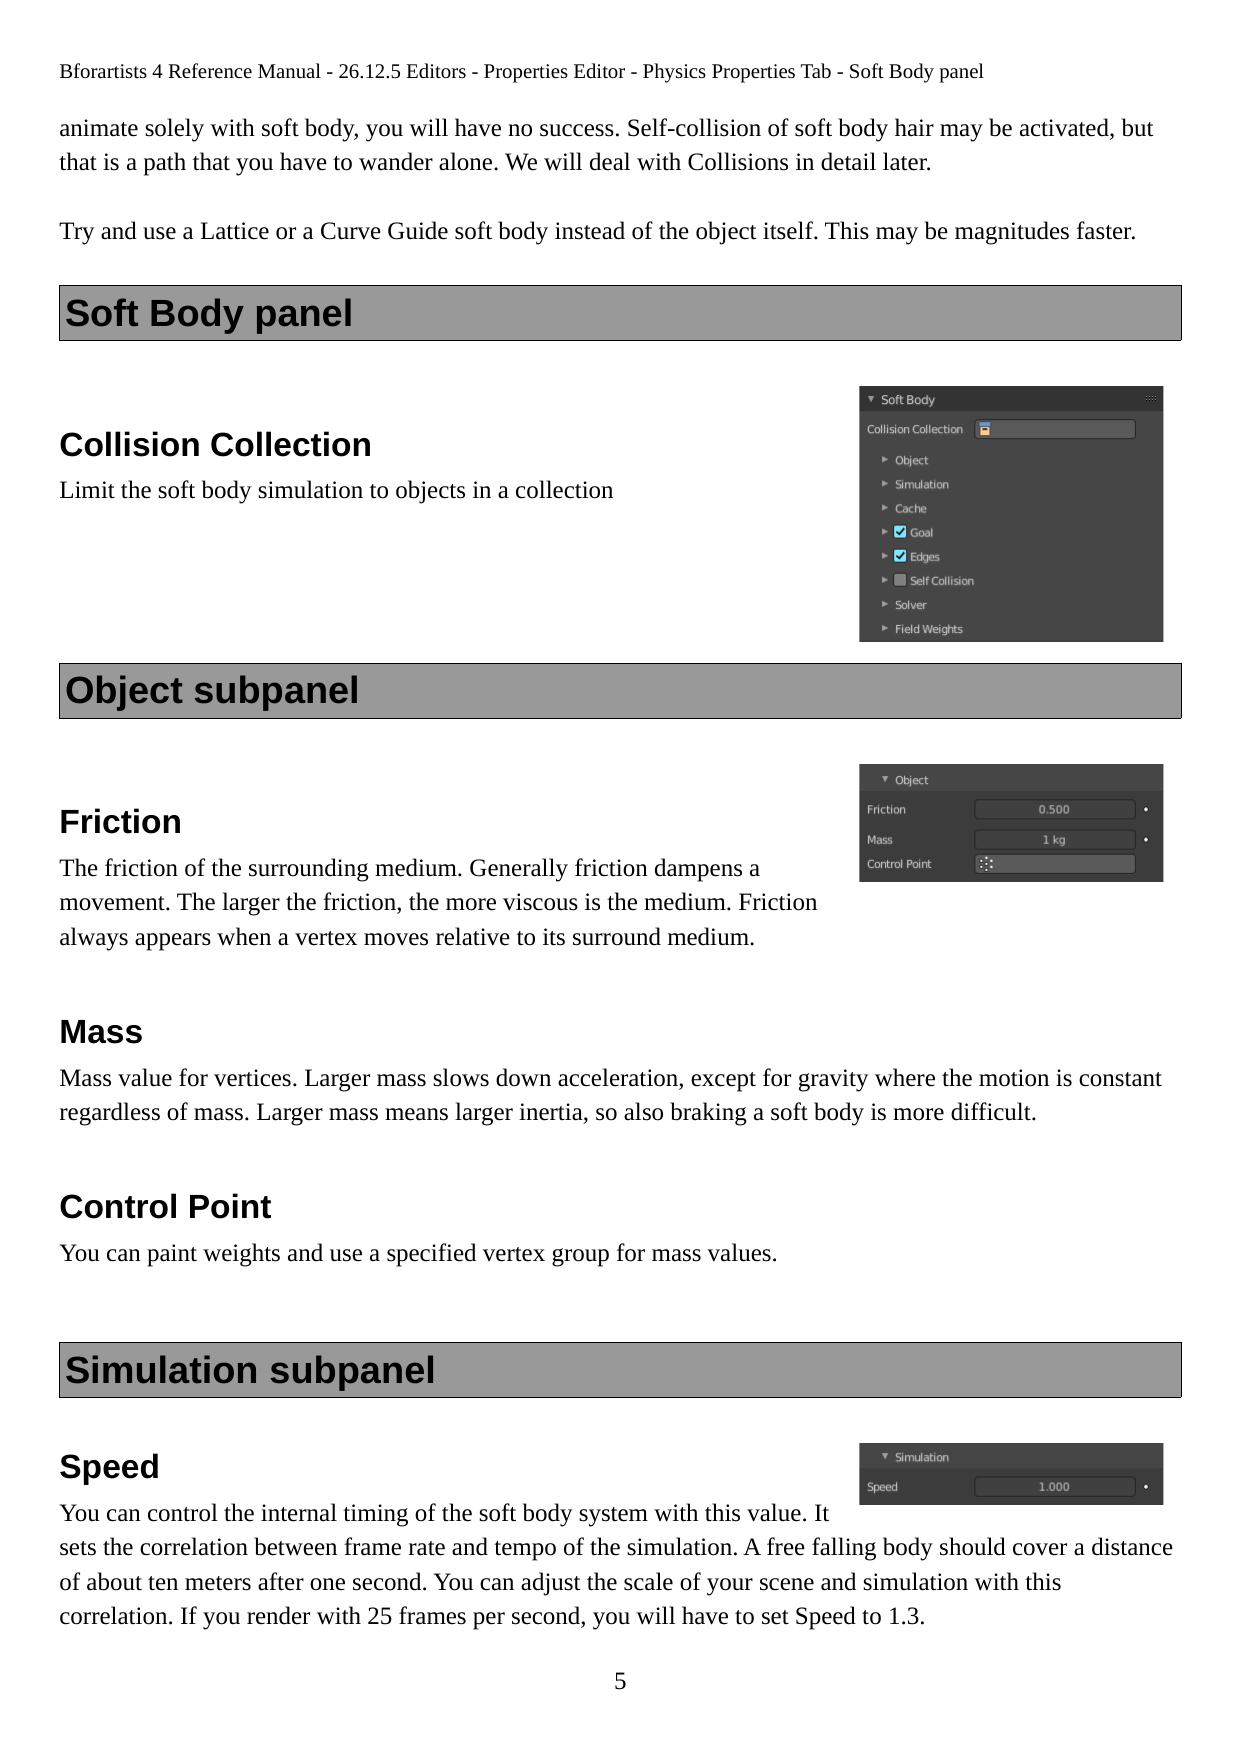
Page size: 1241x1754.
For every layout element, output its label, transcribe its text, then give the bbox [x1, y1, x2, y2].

picture [859, 764, 1164, 882]
text Mass value for vertices. Larger mass slows down acceleration, except for gravity where the motion is constant regardless of mass. Larger mass means larger inertia, so also braking a soft body is more difficult. [59, 1063, 1181, 1126]
subtitle [1164, 1447, 1181, 1485]
picture [859, 1443, 1164, 1505]
text animate solely with soft body, you will have no success. Self-collision of soft body hair may be activated, but that is a path that you have to wander alone. We will deal with Collisions in detail later. [59, 113, 1181, 176]
subtitle Speed [59, 1447, 859, 1485]
subtitle Collision Collection [59, 424, 859, 463]
text You can control the internal timing of the soft body system with this value. It sets the correlation between frame rate and tempo of the simulation. A free falling body should cover a distance of about ten meters after one second. You can adjust the scale of your scene and simulation with this correlation. If you render with 25 frames per second, you will have to set Speed to 1.3. [59, 1498, 1181, 1630]
table_header Simulation subpanel [60, 1343, 1181, 1397]
text Try and use a Lattice or a Curve Guide soft body instead of the object itself. This may be magnitudes faster. [59, 216, 1181, 245]
subtitle Control Point [59, 1187, 1181, 1226]
text Limit the soft body simulation to objects in a collection [59, 476, 859, 504]
table_header Object subpanel [60, 664, 1181, 718]
subtitle [1164, 424, 1181, 463]
subtitle [1164, 802, 1181, 841]
subtitle Friction [59, 802, 859, 841]
subtitle Mass [59, 1012, 1181, 1050]
text You can paint weights and use a specified vertex group for mass values. [59, 1238, 1181, 1267]
text The friction of the surrounding medium. Generally friction dampens a movement. The larger the friction, the more viscous is the medium. Friction always appears when a vertex moves relative to its surround medium. [59, 853, 1181, 951]
table_header Soft Body panel [60, 286, 1181, 340]
picture [859, 386, 1164, 642]
